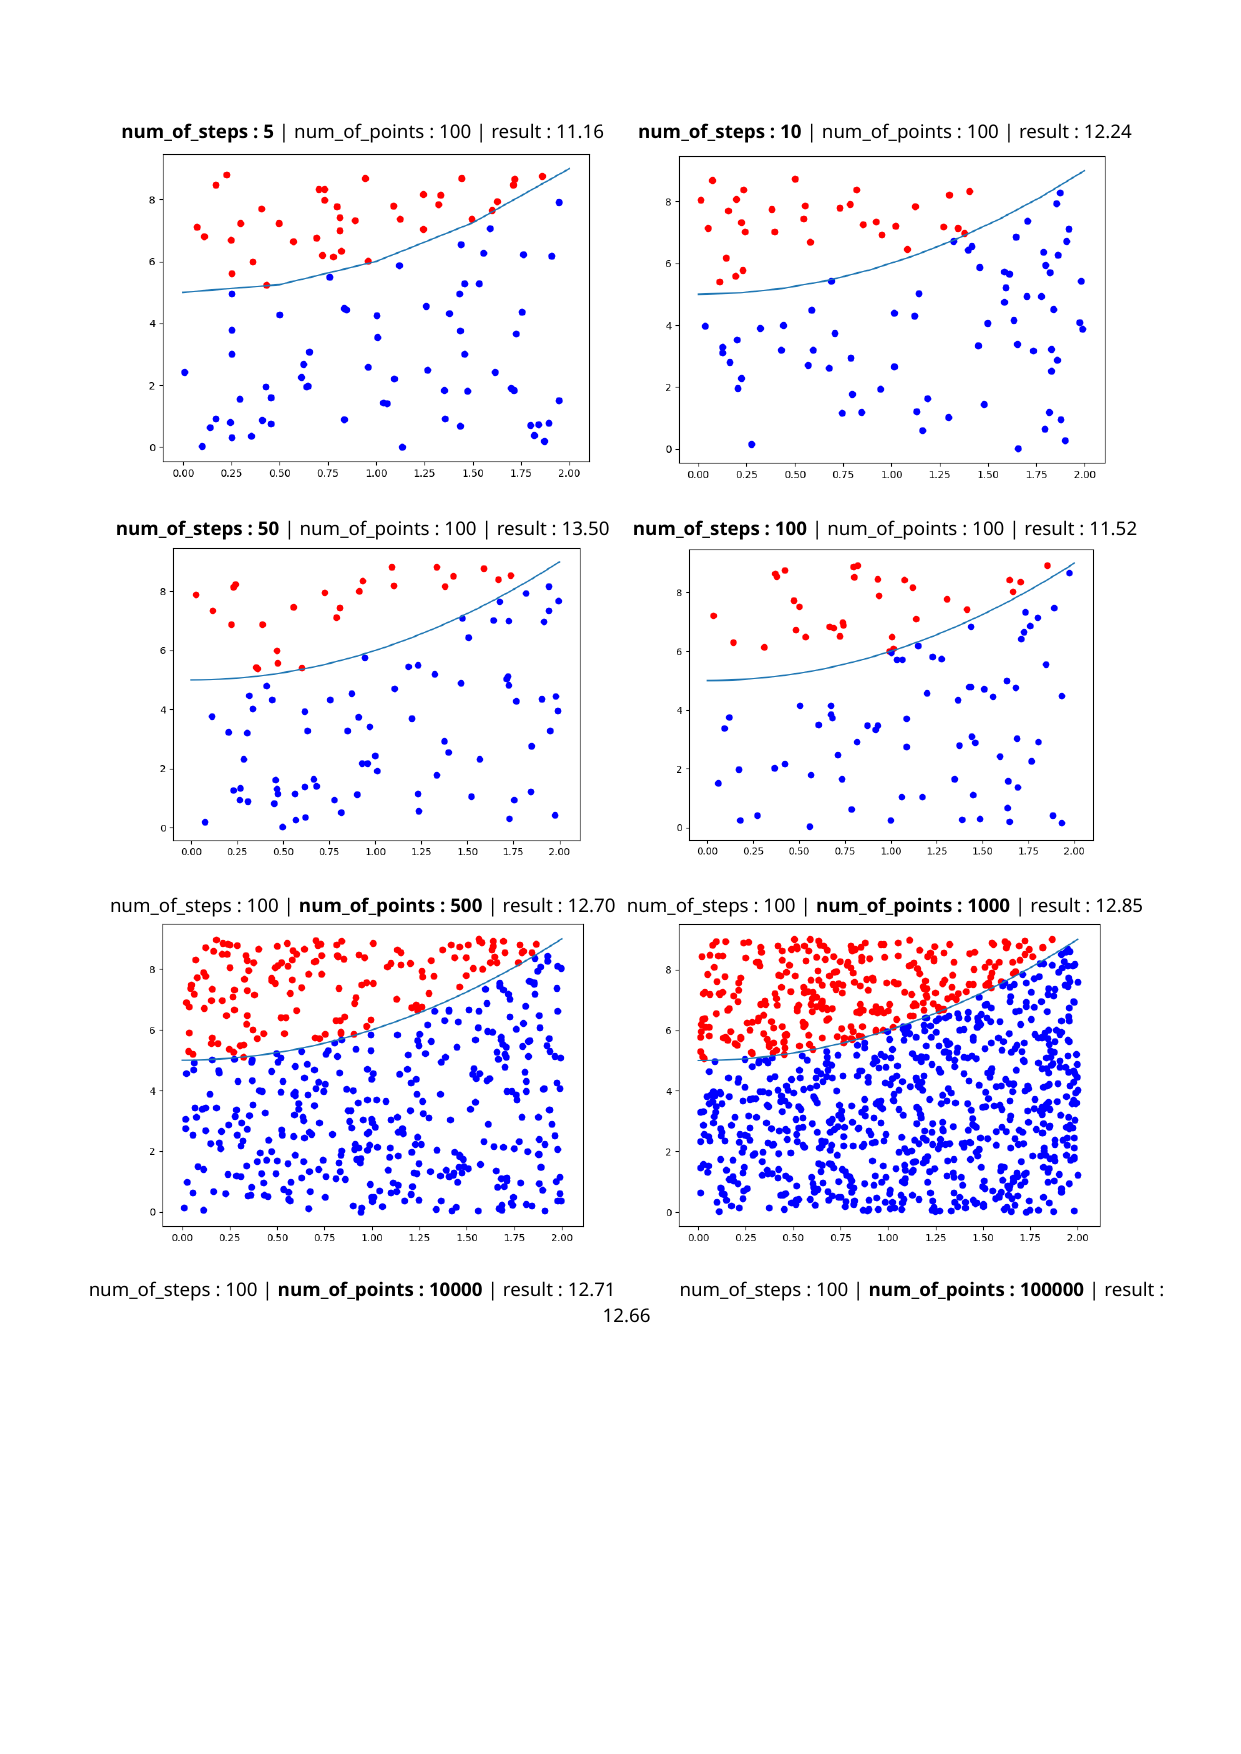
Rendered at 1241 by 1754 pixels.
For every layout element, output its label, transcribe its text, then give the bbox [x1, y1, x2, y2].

picture [662, 918, 1108, 1246]
text num_of_steps : 50 | num_of_points : 100 | result : 13.50 num_of_steps : 100 | num_of_points : 100 | result : 11.52 [68, 516, 1184, 541]
text num_of_steps : 100 | num_of_points : 10000 | result : 12.71 num_of_steps : 100 | num_of_points : 100000 | result : 12.66 [68, 1277, 1184, 1328]
picture [671, 543, 1099, 861]
picture [145, 917, 590, 1246]
text num_of_steps : 100 | num_of_points : 500 | result : 12.70 num_of_steps : 100 | num_of_points : 1000 | result : 12.85 [68, 892, 1184, 917]
picture [659, 148, 1111, 485]
picture [154, 541, 587, 861]
text num_of_steps : 5 | num_of_points : 100 | result : 11.16 num_of_steps : 10 | num_of_points : 100 | result : 12.24 [68, 118, 1184, 144]
picture [142, 143, 599, 485]
